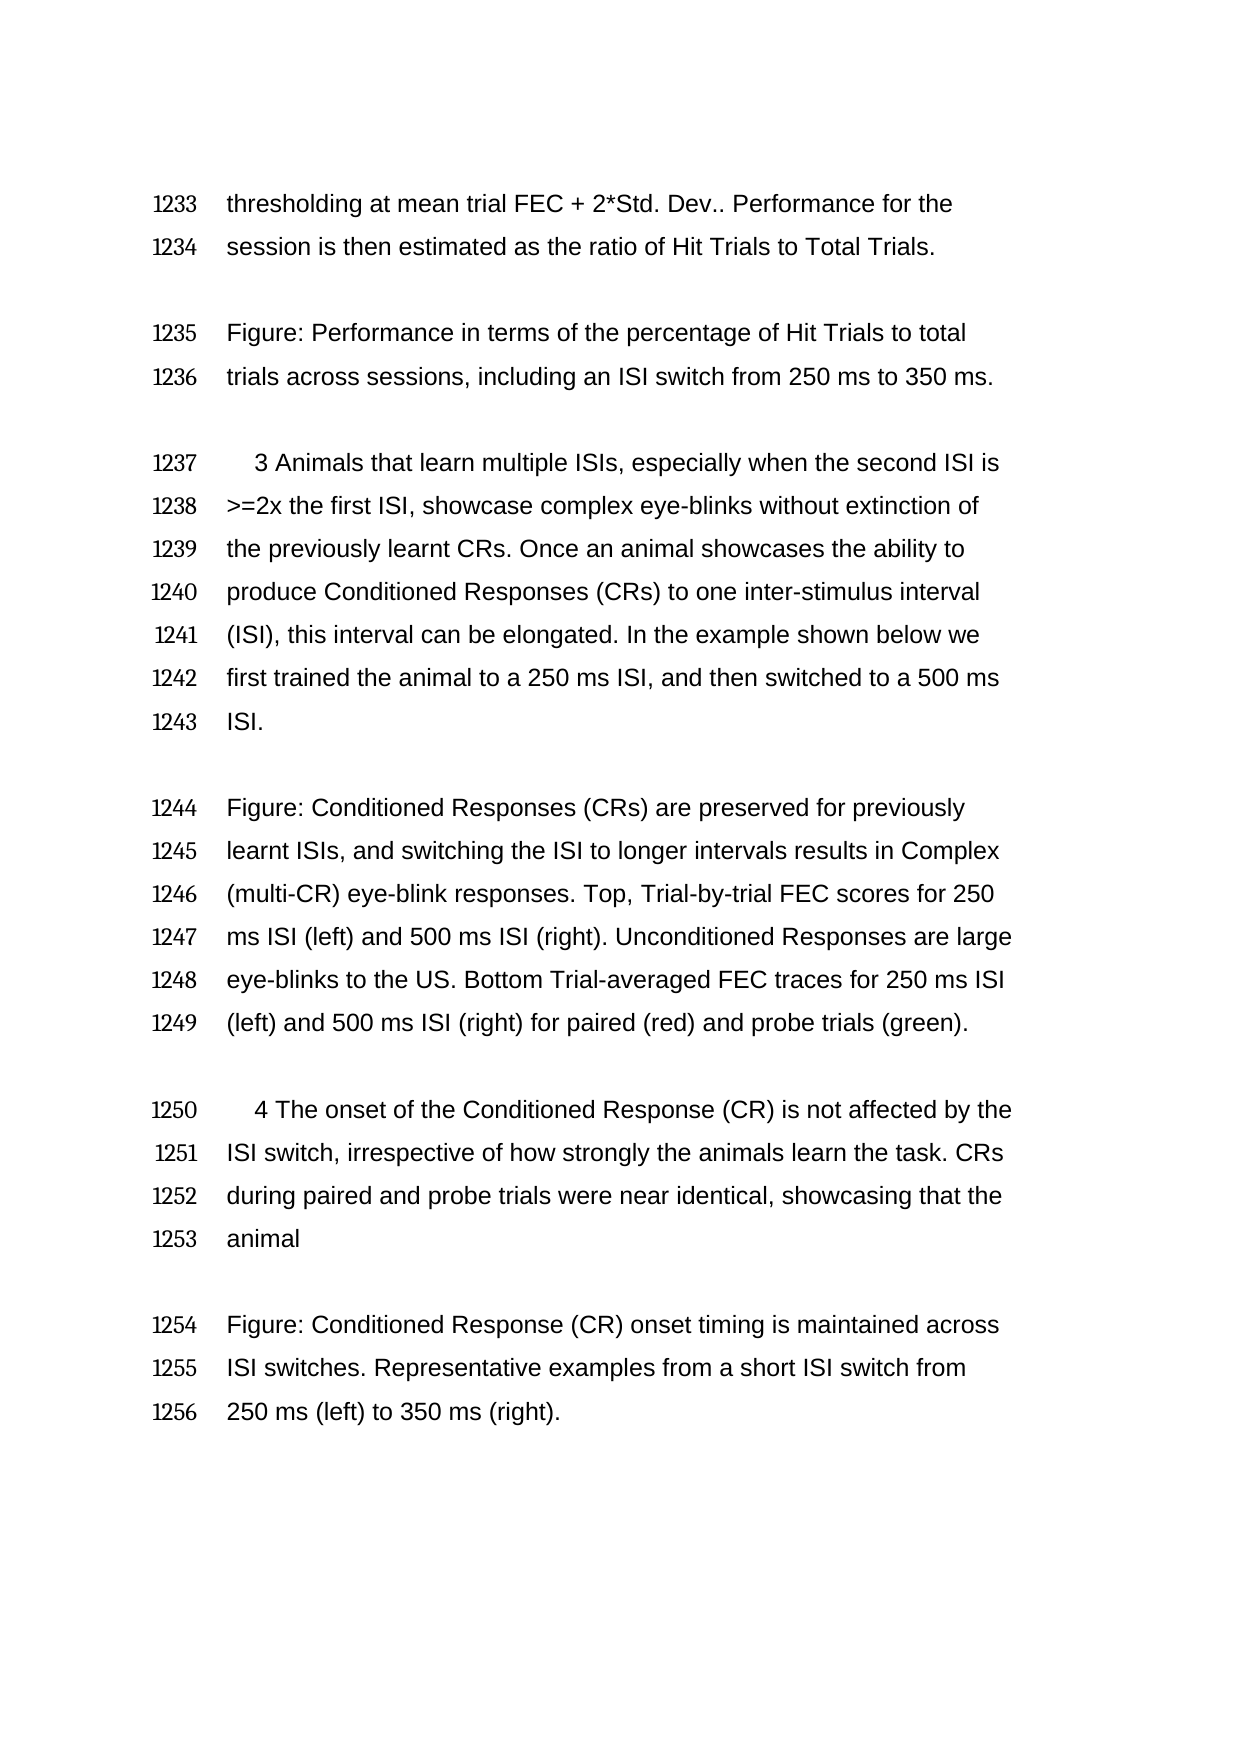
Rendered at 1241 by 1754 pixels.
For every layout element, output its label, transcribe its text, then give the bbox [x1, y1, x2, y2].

text Figure: Performance in terms of the percentage of Hit Trials to total trials across sessions, including an ISI switch from 250 ms to 350 ms. [226, 318, 1014, 390]
text Figure: Conditioned Responses (CRs) are preserved for previously learnt ISIs, and switching the ISI to longer intervals results in Complex (multi-CR) eye-blink responses. Top, Trial-by-trial FEC scores for 250 ms ISI (left) and 500 ms ISI (right). Unconditioned Responses are large eye-blinks to the US. Bottom Trial-averaged FEC traces for 250 ms ISI (left) and 500 ms ISI (right) for paired (red) and probe trials (green). [226, 793, 1014, 1037]
text thresholding at mean trial FEC + 2*Std. Dev.. Performance for the session is then estimated as the ratio of Hit Trials to Total Trials. [226, 189, 1014, 261]
text 4 The onset of the Conditioned Response (CR) is not affected by the ISI switch, irrespective of how strongly the animals learn the task. CRs during paired and probe trials were near identical, showcasing that the animal [226, 1094, 1014, 1253]
text 3 Animals that learn multiple ISIs, especially when the second ISI is >=2x the first ISI, showcase complex eye-blinks without extinction of the previously learnt CRs. Once an animal showcases the ability to produce Conditioned Responses (CRs) to one inter-stimulus interval (ISI), this interval can be elongated. In the example shown below we first trained the animal to a 250 ms ISI, and then switched to a 500 ms ISI. [226, 448, 1014, 735]
text Figure: Conditioned Response (CR) onset timing is maintained across ISI switches. Representative examples from a short ISI switch from 250 ms (left) to 350 ms (right). [226, 1310, 1014, 1425]
